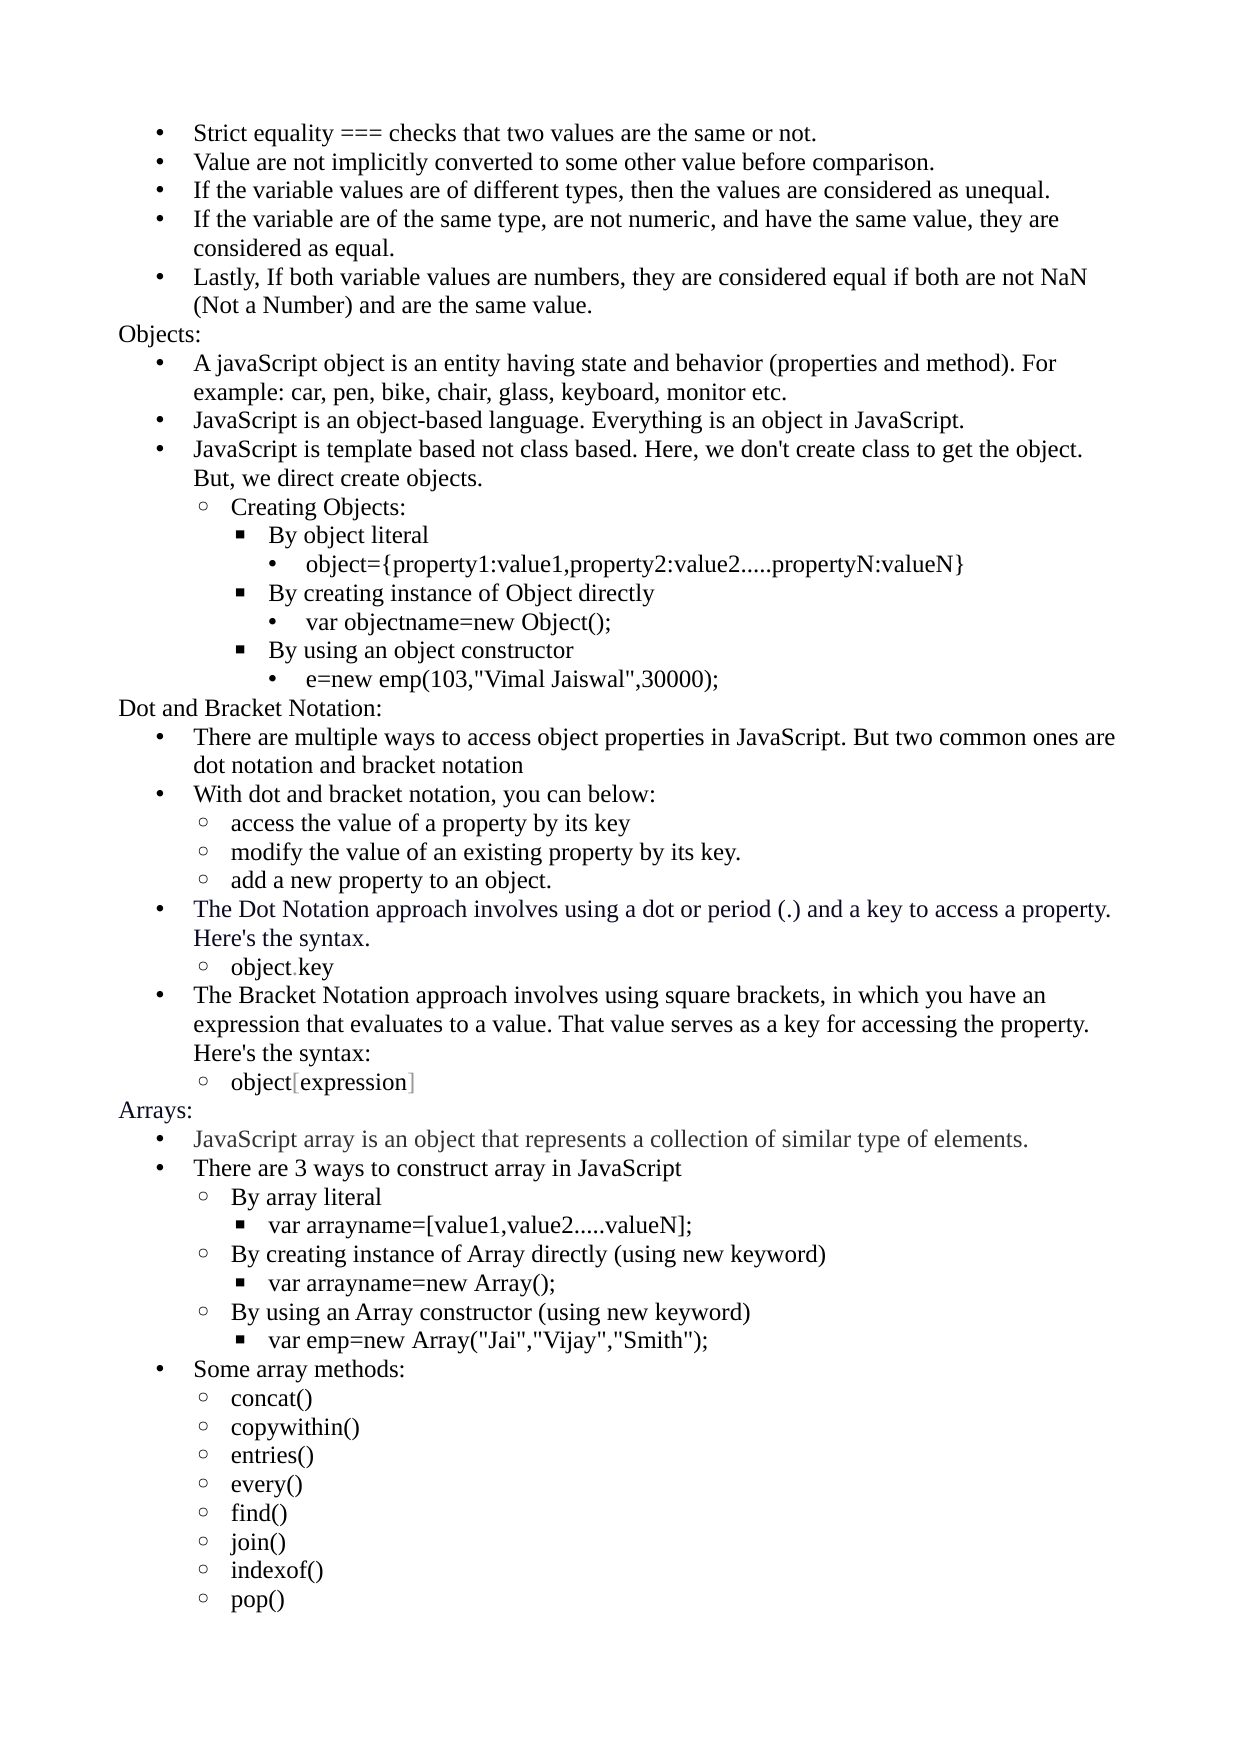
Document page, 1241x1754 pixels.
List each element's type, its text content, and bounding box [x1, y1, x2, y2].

list JavaScript array is an object that represents a collection of similar type of elements. [156, 1124, 1122, 1153]
text Objects: [118, 319, 1122, 348]
list Value are not implicitly converted to some other value before comparison. [156, 147, 1122, 176]
list entries() [193, 1441, 1122, 1469]
text Arrays: [118, 1096, 1122, 1124]
list Some array methods: [156, 1354, 1122, 1383]
list There are multiple ways to access object properties in JavaScript. But two common ones are dot notation and bracket notation [156, 722, 1122, 779]
list The Dot Notation approach involves using a dot or period (.) and a key to access a property. Here's the syntax. [156, 894, 1122, 952]
list Strict equality === checks that two values are the same or not. [156, 118, 1122, 147]
list var arrayname=[value1,value2.....valueN]; [231, 1211, 1122, 1239]
list var arrayname=new Array(); [231, 1268, 1122, 1297]
list By using an object constructor [231, 636, 1122, 664]
list var emp=new Array("Jai","Vijay","Smith"); [231, 1326, 1122, 1354]
list copywithin() [193, 1412, 1122, 1441]
list join() [193, 1527, 1122, 1556]
list add a new property to an object. [193, 866, 1122, 894]
list If the variable values are of different types, then the values are considered as unequal. [156, 176, 1122, 204]
list access the value of a property by its key [193, 808, 1122, 837]
text Dot and Bracket Notation: [118, 693, 1122, 722]
list If the variable are of the same type, are not numeric, and have the same value, they are considered as equal. [156, 204, 1122, 262]
list The Bracket Notation approach involves using square brackets, in which you have an expression that evaluates to a value. That value serves as a key for accessing the property. Here's the syntax: [156, 981, 1122, 1067]
list every() [193, 1469, 1122, 1498]
list There are 3 ways to construct array in JavaScript [156, 1153, 1122, 1182]
list concat() [193, 1383, 1122, 1412]
list pop() [193, 1584, 1122, 1613]
list By using an Array constructor (using new keyword) [193, 1297, 1122, 1326]
list modify the value of an existing property by its key. [193, 837, 1122, 866]
list var objectname=new Object(); [268, 607, 1122, 636]
list object.key [193, 952, 1122, 981]
list object[expression] [193, 1067, 1122, 1096]
list indexof() [193, 1556, 1122, 1584]
list By object literal [231, 521, 1122, 549]
list object={property1:value1,property2:value2.....propertyN:valueN} [268, 549, 1122, 578]
list A javaScript object is an entity having state and behavior (properties and method). For example: car, pen, bike, chair, glass, keyboard, monitor etc. [156, 348, 1122, 406]
list find() [193, 1498, 1122, 1527]
list By array literal [193, 1182, 1122, 1211]
list Creating Objects: [193, 492, 1122, 521]
list With dot and bracket notation, you can below: [156, 779, 1122, 808]
list JavaScript is an object-based language. Everything is an object in JavaScript. [156, 406, 1122, 434]
list Lastly, If both variable values are numbers, they are considered equal if both are not NaN (Not a Number) and are the same value. [156, 262, 1122, 319]
list By creating instance of Object directly [231, 578, 1122, 607]
list JavaScript is template based not class based. Here, we don't create class to get the object. But, we direct create objects. [156, 434, 1122, 492]
list e=new emp(103,"Vimal Jaiswal",30000); [268, 664, 1122, 693]
list By creating instance of Array directly (using new keyword) [193, 1239, 1122, 1268]
